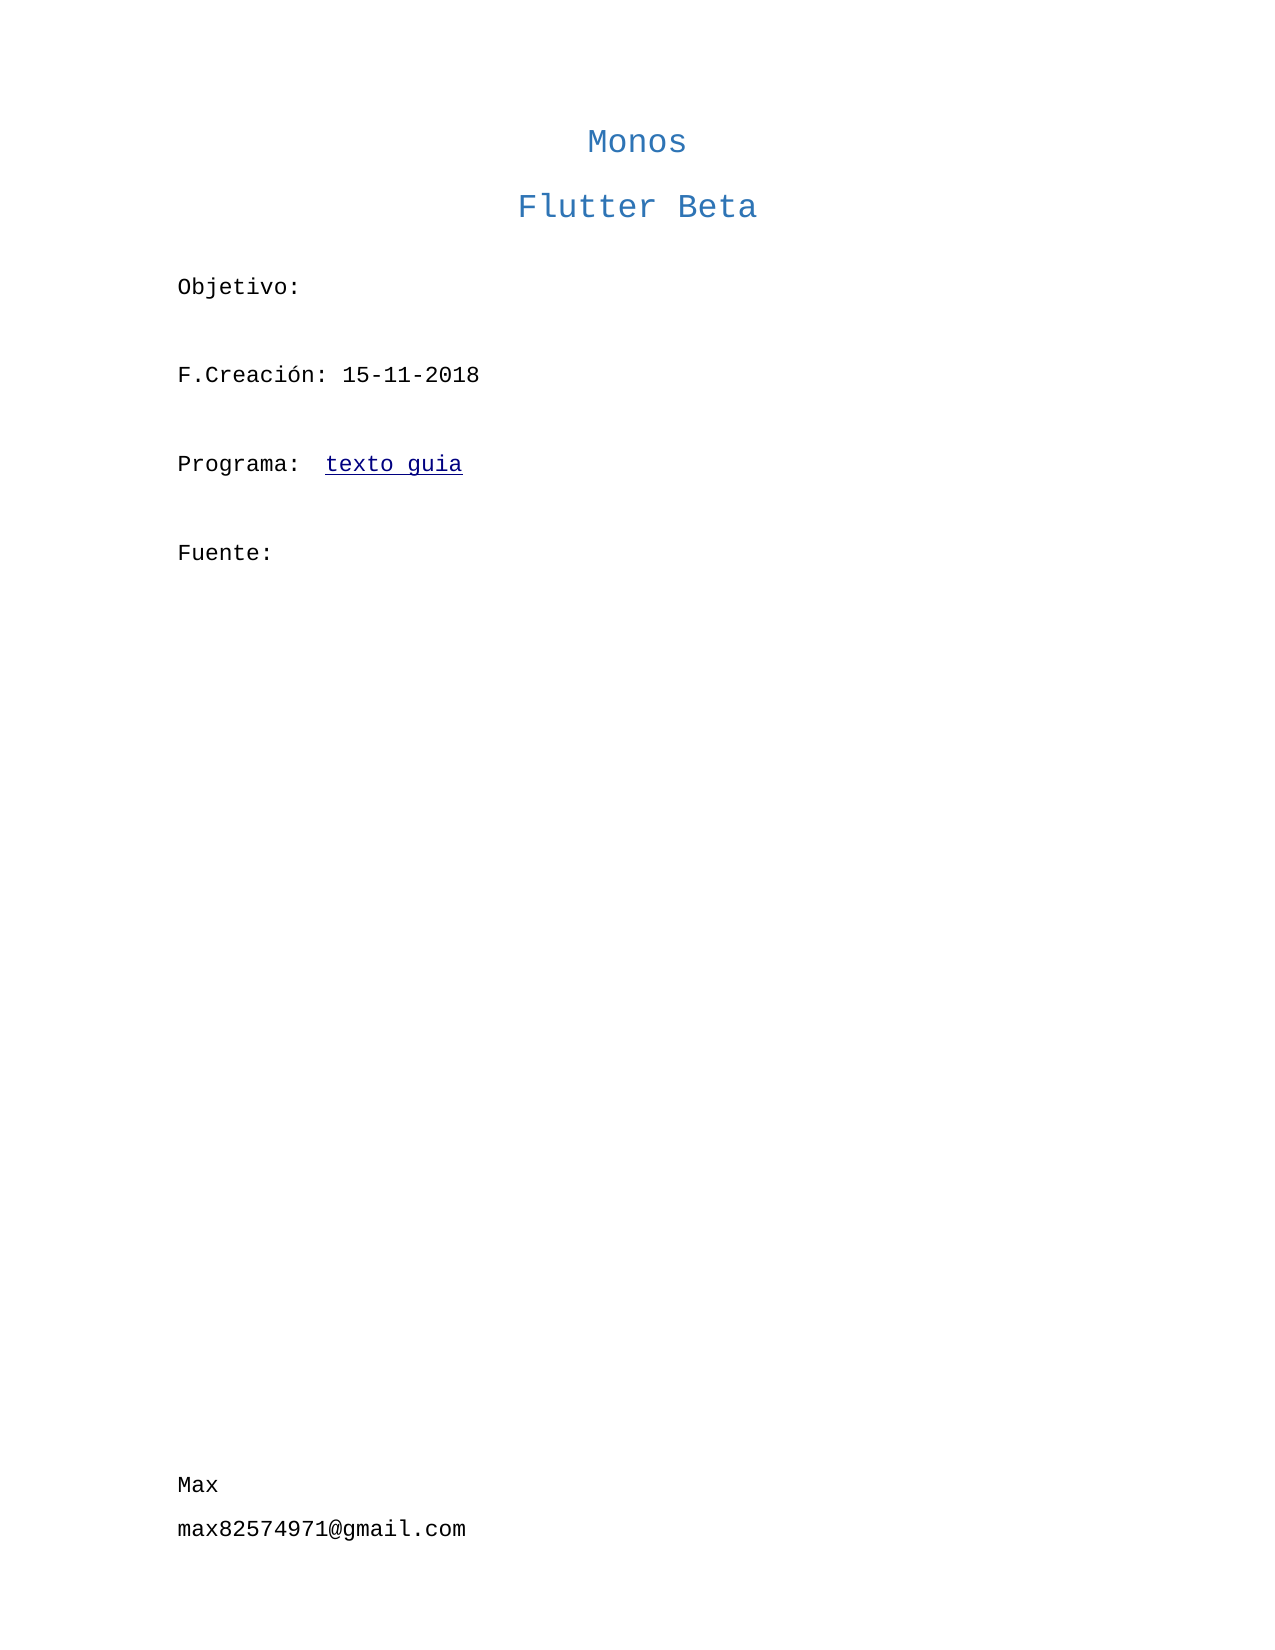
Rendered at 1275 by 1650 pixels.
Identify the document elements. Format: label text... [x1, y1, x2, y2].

text max82574971@gmail.com [177, 1517, 1098, 1543]
text Fuente: [177, 541, 1098, 567]
subtitle Monos [177, 125, 1098, 163]
text F.Creación: 15-11-2018 [177, 364, 1098, 390]
text Objetivo: [177, 275, 1098, 301]
text Programa: texto guia [177, 452, 1098, 478]
subtitle Flutter Beta [177, 190, 1098, 228]
text Max [177, 1473, 1098, 1499]
